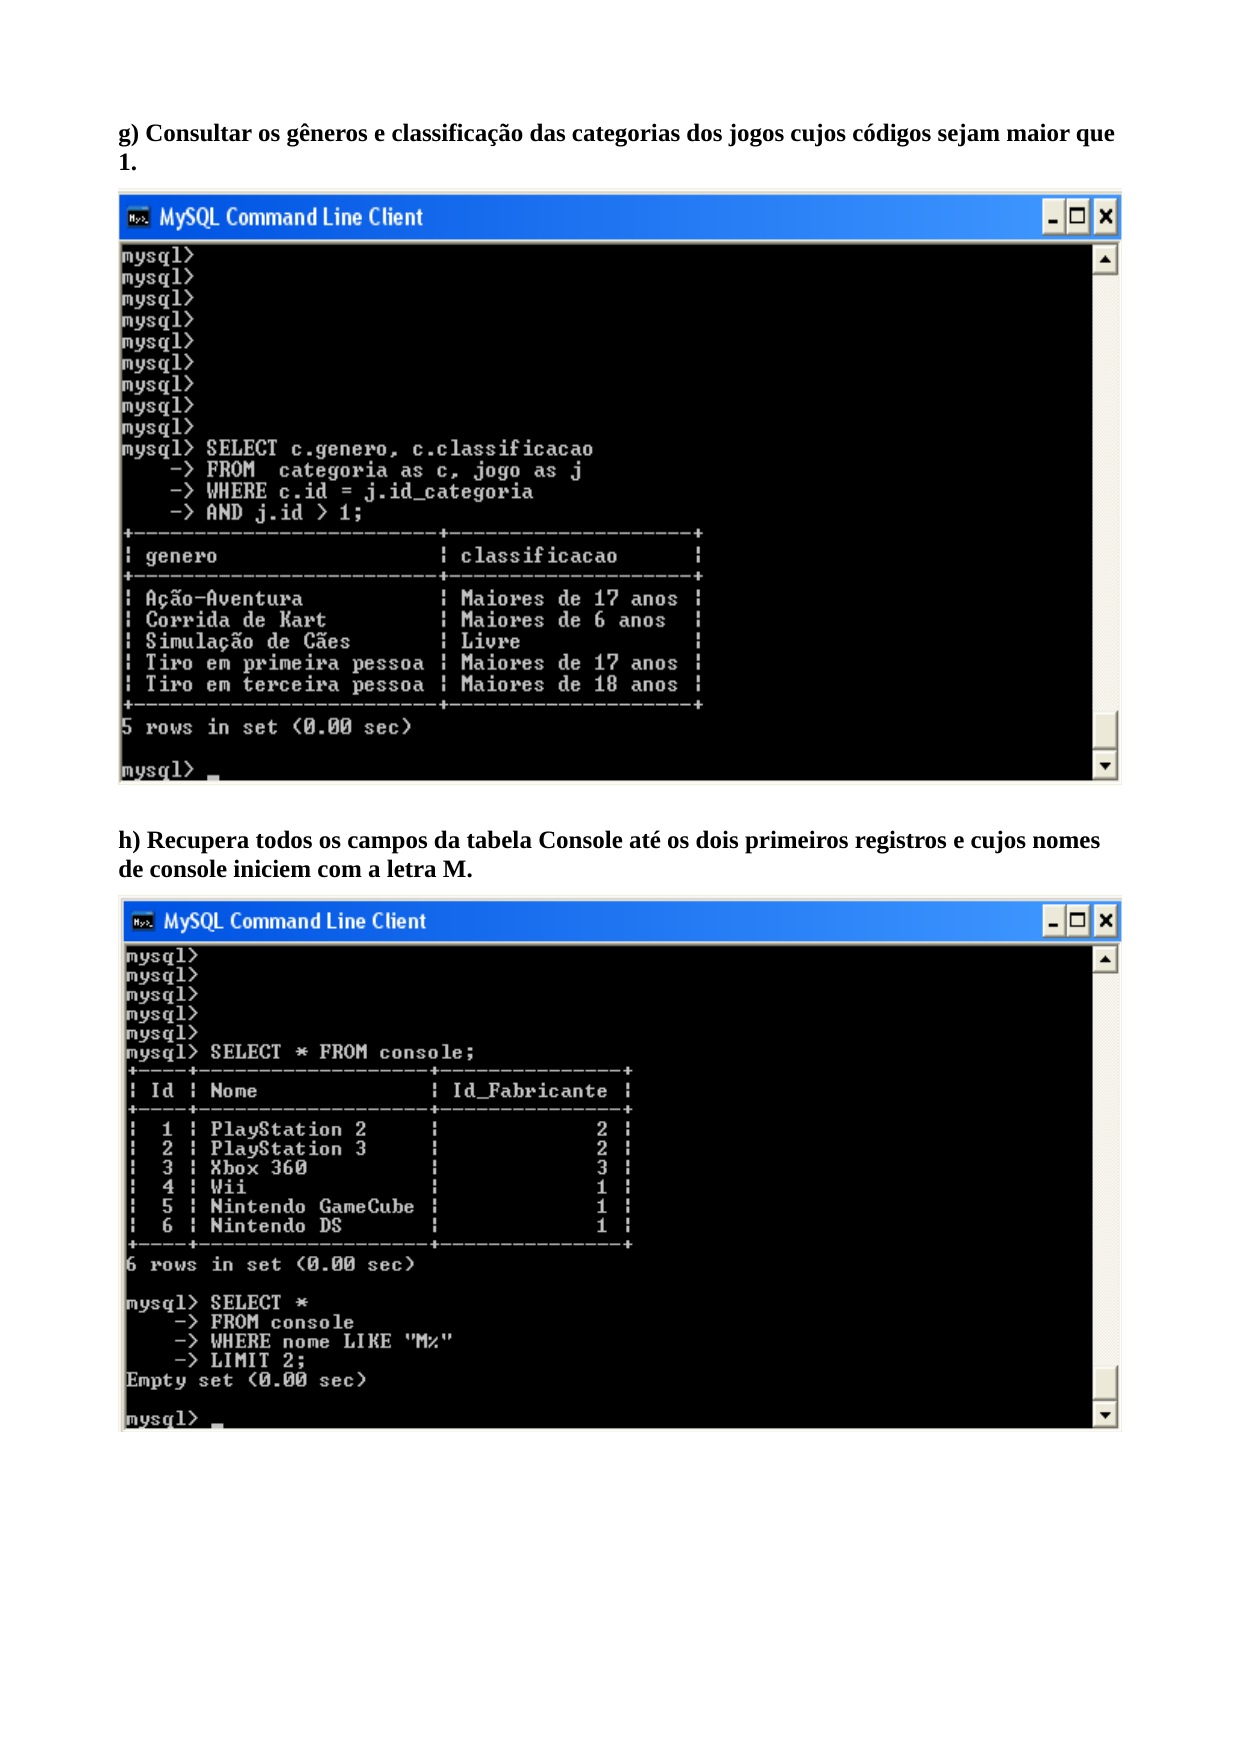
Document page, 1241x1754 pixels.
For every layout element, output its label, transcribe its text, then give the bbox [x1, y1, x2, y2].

text g) Consultar os gêneros e classificação das categorias dos jogos cujos códigos sejam maior que 1. [118, 118, 1122, 176]
text h) Recupera todos os campos da tabela Console até os dois primeiros registros e cujos nomes de console iniciem com a letra M. [118, 826, 1122, 883]
